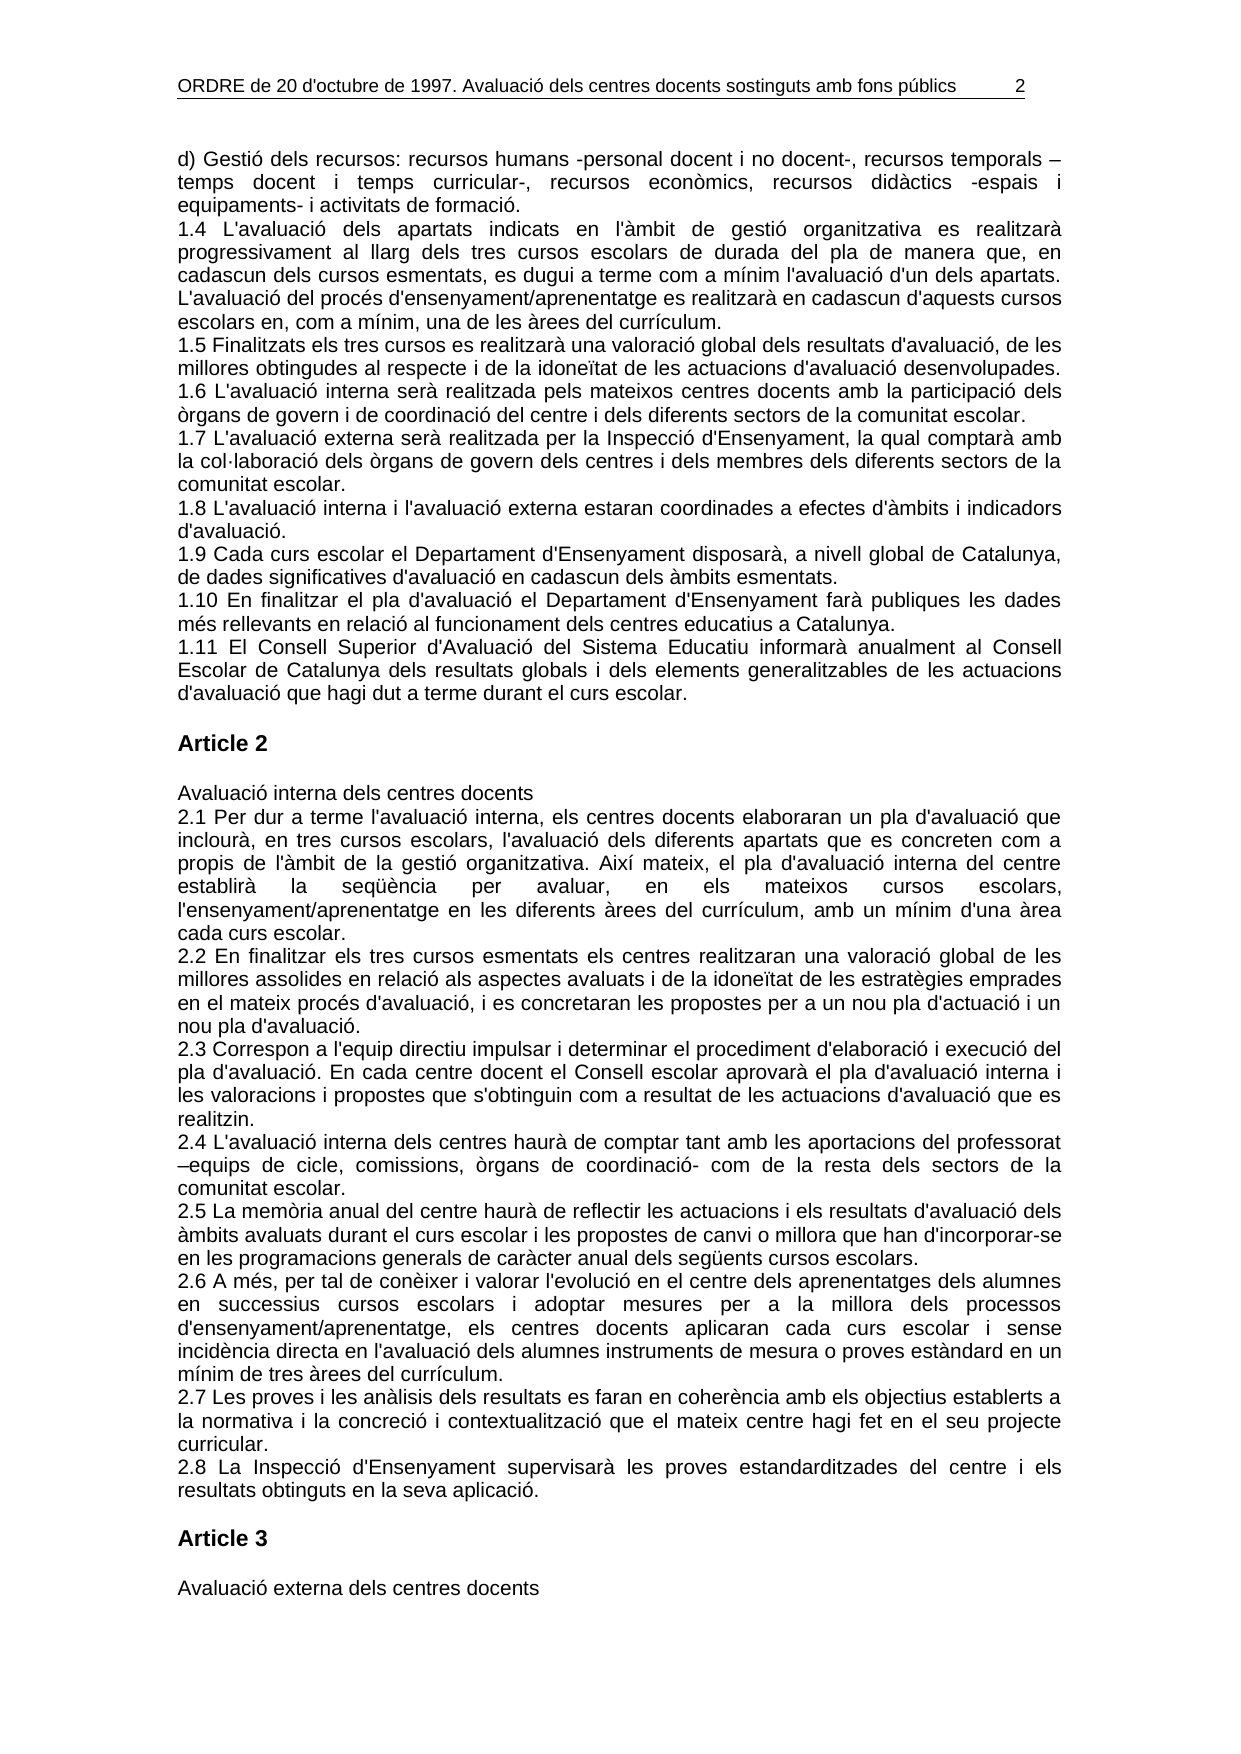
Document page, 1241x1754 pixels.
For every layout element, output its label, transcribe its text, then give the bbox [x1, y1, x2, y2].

text 2.8 La Inspecció d'Ensenyament supervisarà les proves estandarditzades del centre i els resultats obtinguts en la seva aplicació. [177, 1456, 1063, 1502]
text 2.3 Correspon a l'equip directiu impulsar i determinar el procediment d'elaboració i execució del pla d'avaluació. En cada centre docent el Consell escolar aprovarà el pla d'avaluació interna i les valoracions i propostes que s'obtinguin com a resultat de les actuacions d'avaluació que es realitzin. [177, 1037, 1063, 1130]
text Article 2 [177, 731, 1063, 756]
text 2.2 En finalitzar els tres cursos esmentats els centres realitzaran una valoració global de les millores assolides en relació als aspectes avaluats i de la idoneïtat de les estratègies emprades en el mateix procés d'avaluació, i es concretaran les propostes per a un nou pla d'actuació i un nou pla d'avaluació. [177, 944, 1063, 1037]
text 2.7 Les proves i les anàlisis dels resultats es faran en coherència amb els objectius establerts a la normativa i la concreció i contextualització que el mateix centre hagi fet en el seu projecte curricular. [177, 1386, 1063, 1456]
text 1.7 L'avaluació externa serà realitzada per la Inspecció d'Ensenyament, la qual comptarà amb la col·laboració dels òrgans de govern dels centres i dels membres dels diferents sectors de la comunitat escolar. [177, 426, 1063, 496]
text 1.10 En finalitzar el pla d'avaluació el Departament d'Ensenyament farà publiques les dades més rellevants en relació al funcionament dels centres educatius a Catalunya. [177, 589, 1063, 635]
text Avaluació externa dels centres docents [177, 1577, 1063, 1600]
text Avaluació interna dels centres docents [177, 782, 1063, 805]
text 2.6 A més, per tal de conèixer i valorar l'evolució en el centre dels aprenentatges dels alumnes en successius cursos escolars i adoptar mesures per a la millora dels processos d'ensenyament/aprenentatge, els centres docents aplicaran cada curs escolar i sense incidència directa en l'avaluació dels alumnes instruments de mesura o proves estàndard en un mínim de tres àrees del currículum. [177, 1270, 1063, 1386]
text d) Gestió dels recursos: recursos humans -personal docent i no docent-, recursos temporals –temps docent i temps curricular-, recursos econòmics, recursos didàctics -espais i equipaments- i activitats de formació. [177, 148, 1063, 217]
text Article 3 [177, 1525, 1063, 1551]
text 2.5 La memòria anual del centre haurà de reflectir les actuacions i els resultats d'avaluació dels àmbits avaluats durant el curs escolar i les propostes de canvi o millora que han d'incorporar-se en les programacions generals de caràcter anual dels següents cursos escolars. [177, 1200, 1063, 1270]
text 1.11 El Consell Superior d'Avaluació del Sistema Educatiu informarà anualment al Consell Escolar de Catalunya dels resultats globals i dels elements generalitzables de les actuacions d'avaluació que hagi dut a terme durant el curs escolar. [177, 635, 1063, 705]
text 1.4 L'avaluació dels apartats indicats en l'àmbit de gestió organitzativa es realitzarà progressivament al llarg dels tres cursos escolars de durada del pla de manera que, en cadascun dels cursos esmentats, es dugui a terme com a mínim l'avaluació d'un dels apartats. L'avaluació del procés d'ensenyament/aprenentatge es realitzarà en cadascun d'aquests cursos escolars en, com a mínim, una de les àrees del currículum. [177, 217, 1063, 333]
text 1.5 Finalitzats els tres cursos es realitzarà una valoració global dels resultats d'avaluació, de les millores obtingudes al respecte i de la idoneïtat de les actuacions d'avaluació desenvolupades. 1.6 L'avaluació interna serà realitzada pels mateixos centres docents amb la participació dels òrgans de govern i de coordinació del centre i dels diferents sectors de la comunitat escolar. [177, 333, 1063, 426]
text 1.8 L'avaluació interna i l'avaluació externa estaran coordinades a efectes d'àmbits i indicadors d'avaluació. [177, 496, 1063, 542]
text 2.1 Per dur a terme l'avaluació interna, els centres docents elaboraran un pla d'avaluació que inclourà, en tres cursos escolars, l'avaluació dels diferents apartats que es concreten com a propis de l'àmbit de la gestió organitzativa. Així mateix, el pla d'avaluació interna del centre establirà la seqüència per avaluar, en els mateixos cursos escolars, l'ensenyament/aprenentatge en les diferents àrees del currículum, amb un mínim d'una àrea cada curs escolar. [177, 805, 1063, 944]
text 1.9 Cada curs escolar el Departament d'Ensenyament disposarà, a nivell global de Catalunya, de dades significatives d'avaluació en cadascun dels àmbits esmentats. [177, 542, 1063, 589]
text 2.4 L'avaluació interna dels centres haurà de comptar tant amb les aportacions del professorat –equips de cicle, comissions, òrgans de coordinació- com de la resta dels sectors de la comunitat escolar. [177, 1130, 1063, 1200]
